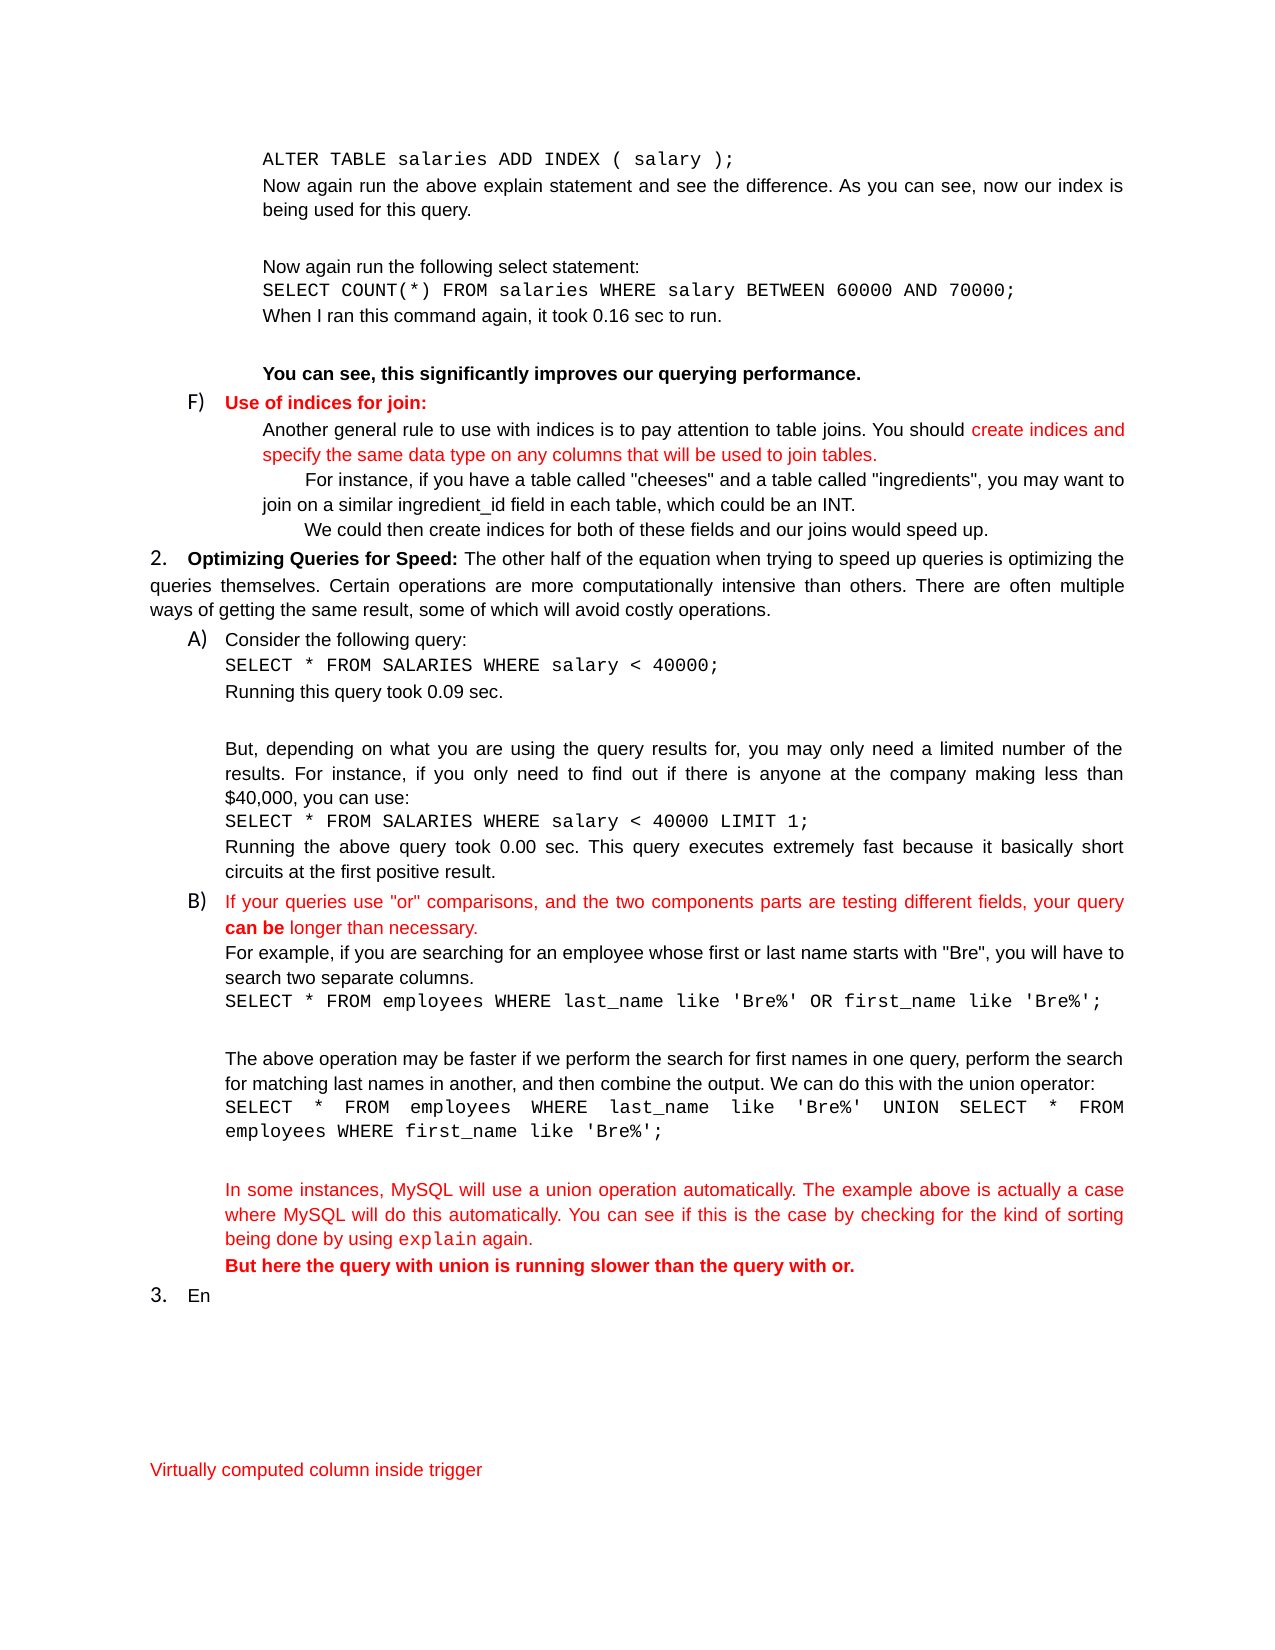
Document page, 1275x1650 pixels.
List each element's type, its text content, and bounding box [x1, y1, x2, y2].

list Now again run the following select statement: [225, 256, 1125, 278]
list You can see, this significantly improves our querying performance. [225, 362, 1125, 384]
list SELECT * FROM SALARIES WHERE salary < 40000; [187, 656, 1125, 677]
list In some instances, MySQL will use a union operation automatically. The example above is actually a case where MySQL will do this automatically. You can see if this is the case by checking for the kind of sorting being done by using explain again. [187, 1179, 1125, 1251]
list For instance, if you have a table called "cheeses" and a table called "ingredients", you may want to join on a similar ingredient_id field in each table, which could be an INT. [225, 469, 1125, 515]
list En [150, 1280, 1125, 1308]
list When I ran this command again, it took 0.16 sec to run. [225, 305, 1125, 327]
list The above operation may be faster if we perform the search for first names in one query, perform the search for matching last names in another, and then combine the output. We can do this with the union operator: [187, 1048, 1125, 1094]
list But here the query with union is running slower than the query with or. [187, 1255, 1125, 1276]
list SELECT * FROM SALARIES WHERE salary < 40000 LIMIT 1; [187, 812, 1125, 833]
list Another general rule to use with indices is to pay attention to table joins. You should create indices and specify the same data type on any columns that will be used to join tables. [225, 419, 1125, 466]
list SELECT * FROM employees WHERE last_name like 'Bre%' OR first_name like 'Bre%'; [187, 992, 1125, 1013]
list But, depending on what you are using the query results for, you may only need a limited number of the results. For instance, if you only need to find out if there is anyone at the company making less than $40,000, you can use: [187, 738, 1125, 809]
list SELECT * FROM employees WHERE last_name like 'Bre%' UNION SELECT * FROM employees WHERE first_name like 'Bre%'; [187, 1098, 1125, 1143]
list Virtually computed column inside trigger [150, 1459, 1125, 1480]
list Use of indices for join: [187, 387, 1125, 415]
list SELECT COUNT(*) FROM salaries WHERE salary BETWEEN 60000 AND 70000; [225, 281, 1125, 302]
list Consider the following query: [187, 624, 1125, 652]
list For example, if you are searching for an employee whose first or last name starts with "Bre", you will have to search two separate columns. [187, 942, 1125, 988]
list ALTER TABLE salaries ADD INDEX ( salary ); [225, 150, 1125, 171]
list If your queries use "or" comparisons, and the two components parts are testing different fields, your query can be longer than necessary. [187, 886, 1125, 939]
list Optimizing Queries for Speed: The other half of the equation when trying to speed up queries is optimizing the queries themselves. Certain operations are more computationally intensive than others. There are often multiple ways of getting the same result, some of which will avoid costly operations. [150, 543, 1125, 621]
list Running the above query took 0.00 sec. This query executes extremely fast because it basically short circuits at the first positive result. [187, 836, 1125, 883]
list Now again run the above explain statement and see the difference. As you can see, now our index is being used for this query. [225, 174, 1125, 221]
list We could then create indices for both of these fields and our joins would speed up. [225, 518, 1125, 540]
list Running this query took 0.09 sec. [187, 681, 1125, 702]
